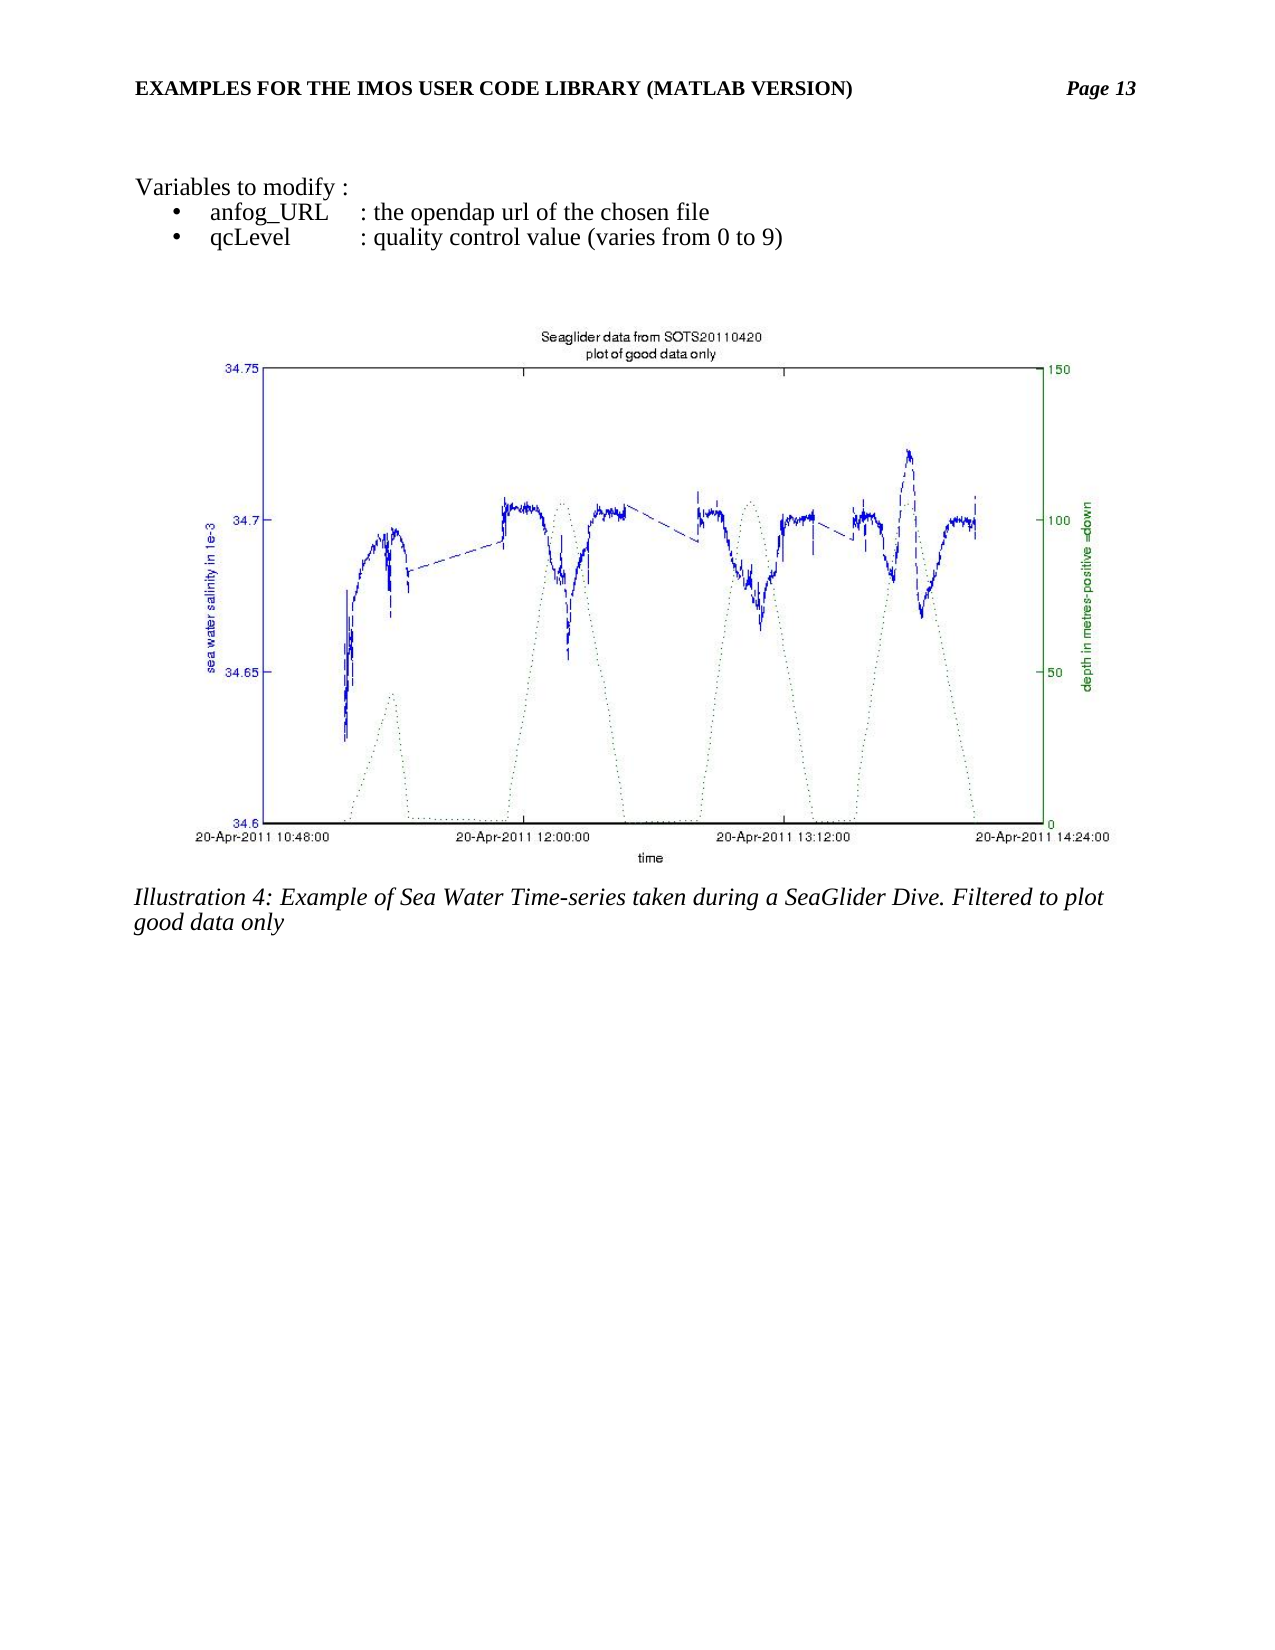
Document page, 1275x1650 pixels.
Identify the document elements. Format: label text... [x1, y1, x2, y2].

text Illustration 4: Example of Sea Water Time-series taken during a SeaGlider Dive. Filtered to plot good data only [133, 327, 1144, 935]
picture [133, 326, 1139, 885]
list anfog_URL : the opendap url of the chosen file [172, 200, 1140, 225]
text Variables to modify : [135, 175, 1140, 200]
list qcLevel : quality control value (varies from 0 to 9) [172, 225, 1140, 250]
